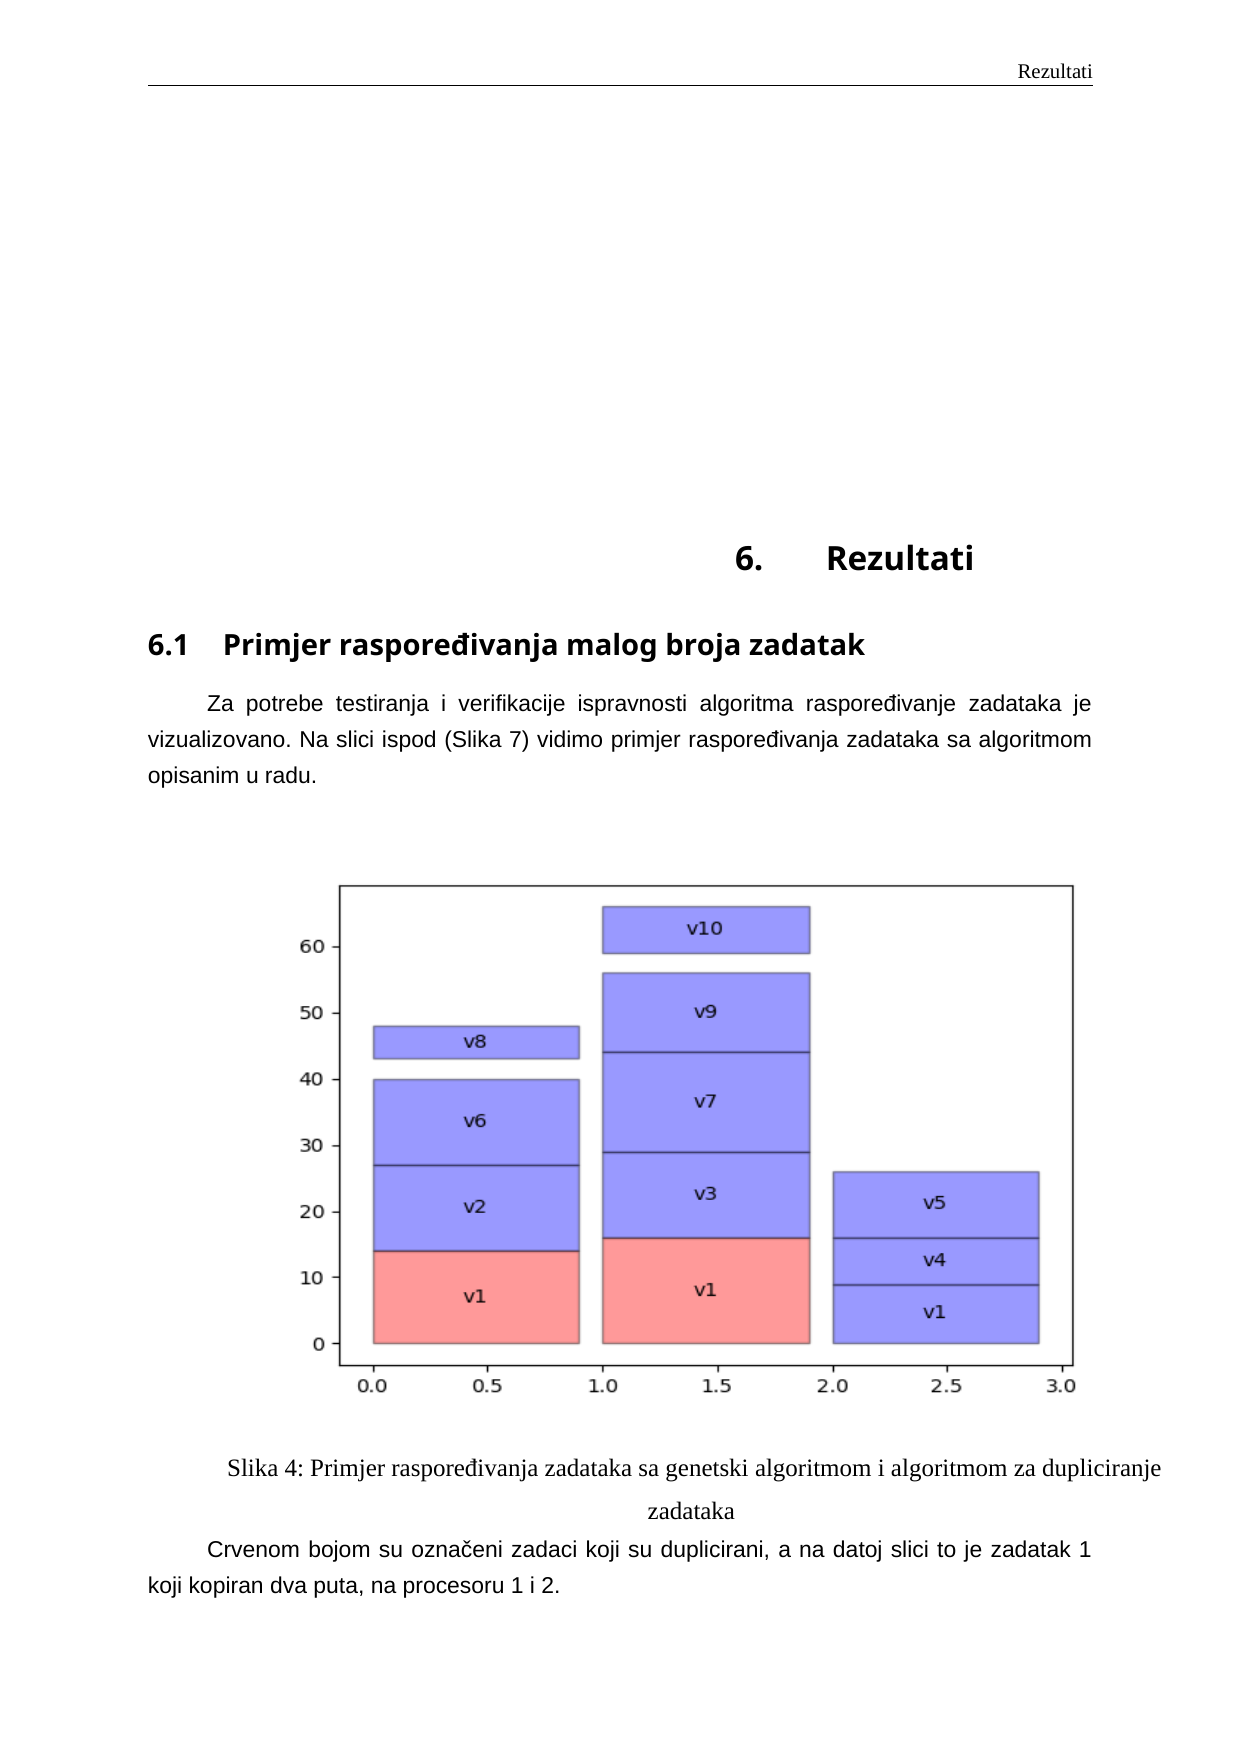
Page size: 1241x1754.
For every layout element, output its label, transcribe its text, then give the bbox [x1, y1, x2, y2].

subtitle Rezultati [148, 535, 974, 580]
picture [221, 811, 1167, 1434]
text Crvenom bojom su označeni zadaci koji su duplicirani, a na datoj slici to je zadatak 1 koji kopiran dva puta, na procesoru 1 i 2. [148, 1536, 1093, 1598]
text Za potrebe testiranja i verifikacije ispravnosti algoritma raspoređivanje zadataka je vizualizovano. Na slici ispod (Slika 7) vidimo primjer raspoređivanja zadataka sa algoritmom opisanim u radu. [148, 689, 1093, 788]
text Slika 4: Primjer raspoređivanja zadataka sa genetski algoritmom i algoritmom za dupliciranje zadataka [207, 811, 1182, 1525]
subtitle Primjer raspoređivanja malog broja zadatak [148, 624, 1093, 663]
